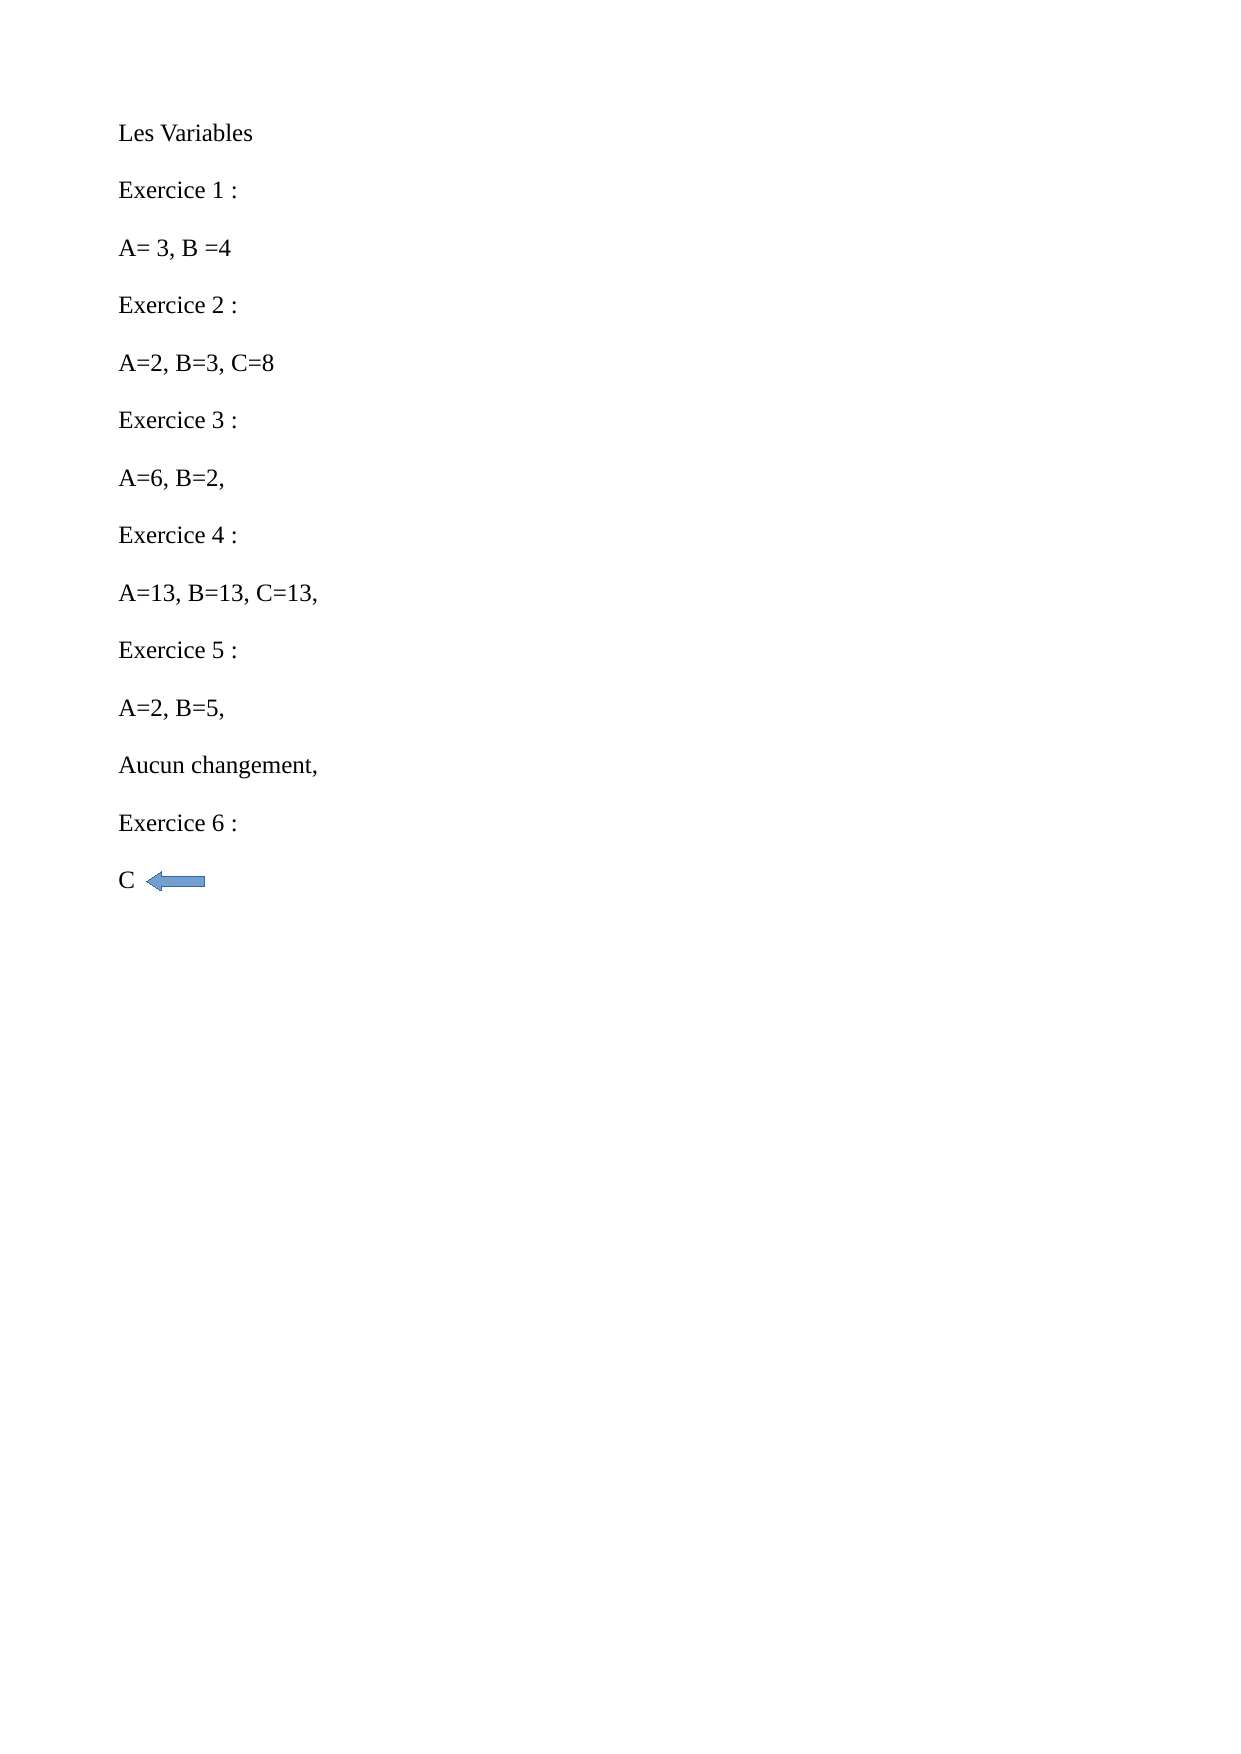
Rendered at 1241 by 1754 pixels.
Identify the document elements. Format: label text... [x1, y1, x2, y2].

text A=2, B=5, [118, 693, 1122, 722]
text Exercice 5 : [118, 636, 1122, 664]
text A= 3, B =4 [118, 233, 1122, 262]
text A=6, B=2, [118, 463, 1122, 492]
text Les Variables [118, 118, 1122, 147]
text Exercice 2 : [118, 291, 1122, 319]
text C [118, 866, 1122, 894]
text Exercice 3 : [118, 406, 1122, 434]
text Exercice 1 : [118, 176, 1122, 204]
text Aucun changement, [118, 751, 1122, 779]
text Exercice 4 : [118, 521, 1122, 549]
text Exercice 6 : [118, 808, 1122, 837]
text A=13, B=13, C=13, [118, 578, 1122, 607]
text A=2, B=3, C=8 [118, 348, 1122, 377]
